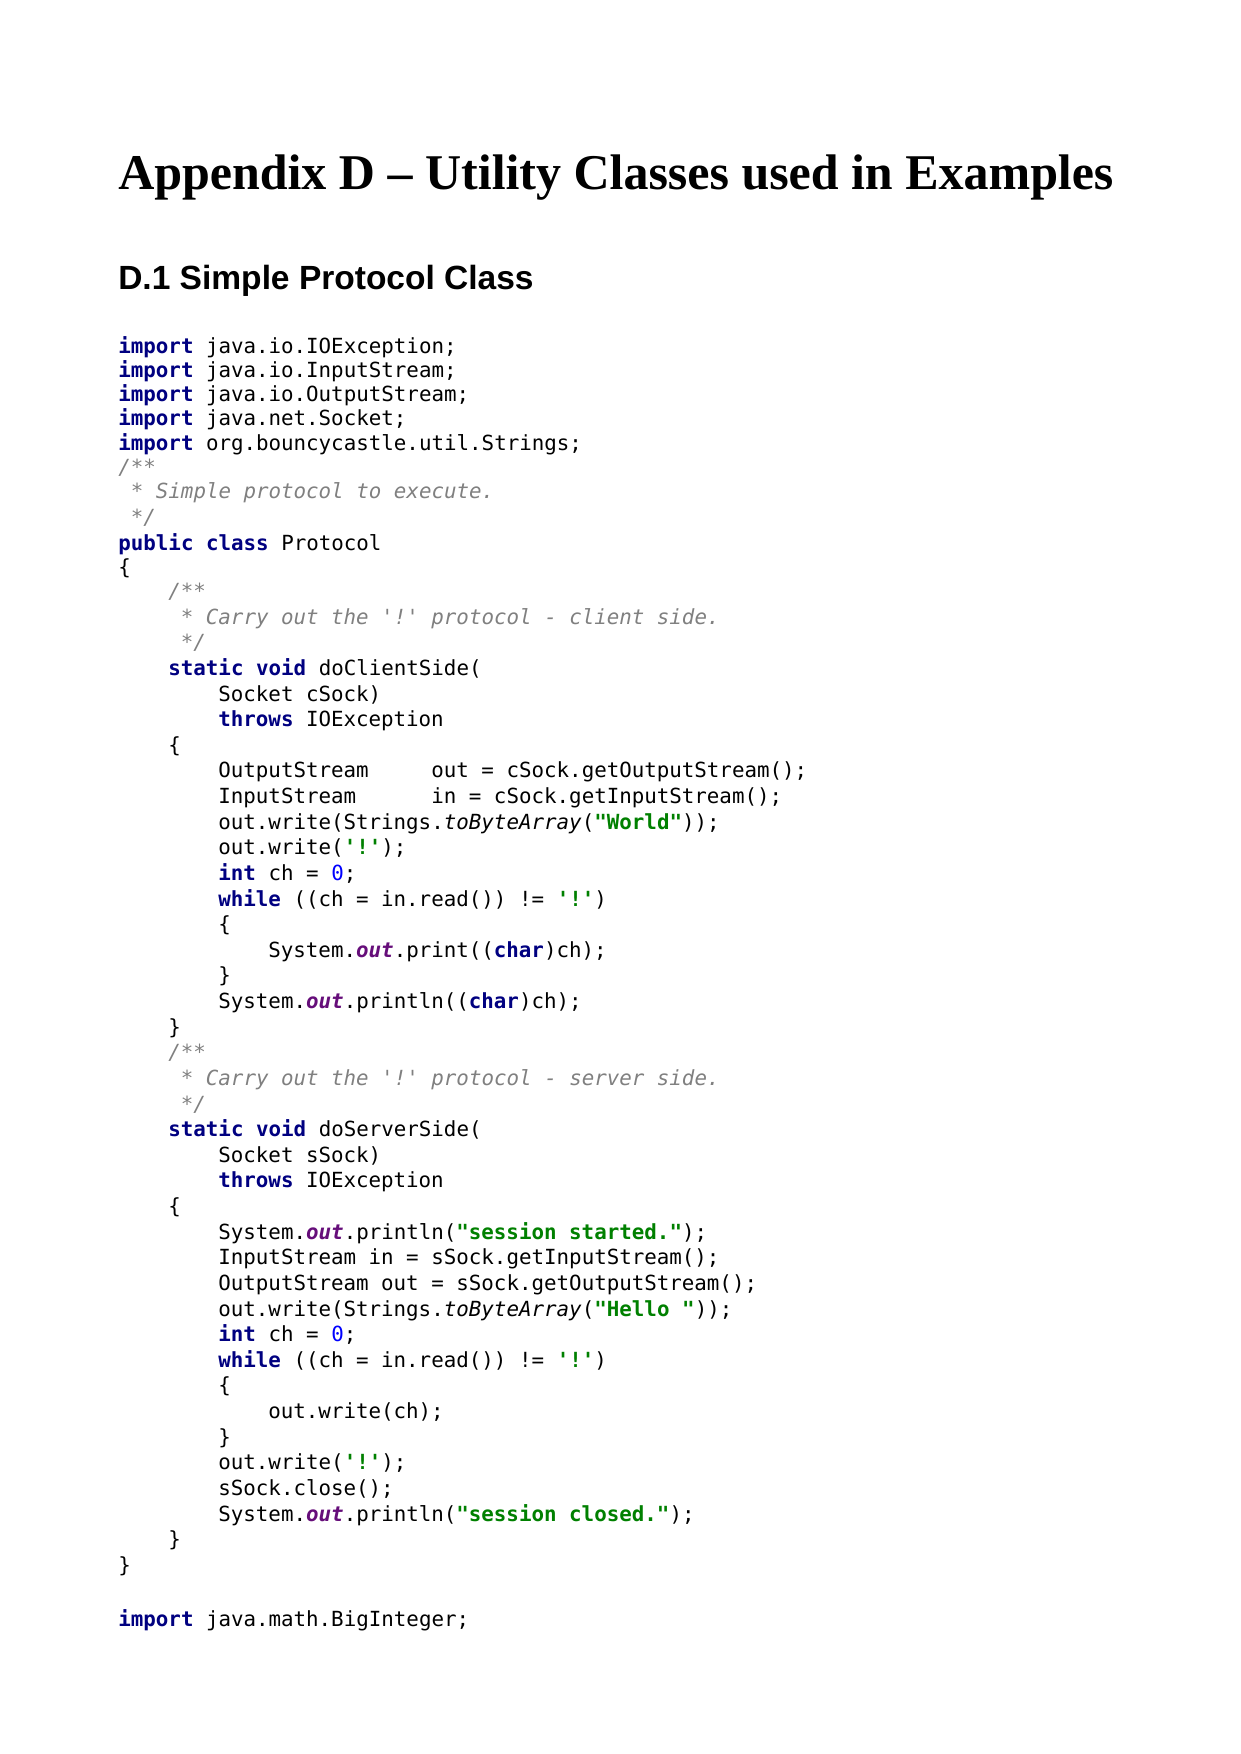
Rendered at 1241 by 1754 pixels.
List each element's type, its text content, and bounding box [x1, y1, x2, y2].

text Socket cSock) [118, 682, 1122, 707]
text out.write('!'); [118, 835, 1122, 861]
text while ((ch = in.read()) != '!') [118, 887, 1122, 912]
text OutputStream out = cSock.getOutputStream(); [118, 758, 1122, 784]
text int ch = 0; [118, 861, 1122, 887]
text } [118, 1425, 1122, 1450]
text /** [118, 579, 1122, 605]
text */ [118, 1092, 1122, 1117]
text while ((ch = in.read()) != '!') [118, 1348, 1122, 1373]
text InputStream in = cSock.getInputStream(); [118, 784, 1122, 810]
text out.write(Strings.toByteArray("World")); [118, 810, 1122, 835]
text OutputStream out = sSock.getOutputStream(); [118, 1271, 1122, 1297]
text out.write(Strings.toByteArray("Hello ")); [118, 1297, 1122, 1322]
text public class Protocol [118, 531, 1122, 555]
text out.write('!'); [118, 1450, 1122, 1476]
text * Simple protocol to execute. [118, 479, 1122, 505]
text { [118, 555, 1122, 579]
text } [118, 1015, 1122, 1040]
text out.write(ch); [118, 1399, 1122, 1425]
text import java.net.Socket; [118, 406, 1122, 431]
text { [118, 1373, 1122, 1399]
text } [118, 963, 1122, 989]
text throws IOException [118, 1168, 1122, 1194]
text } [118, 1527, 1122, 1553]
text import java.io.InputStream; [118, 358, 1122, 382]
text */ [118, 505, 1122, 531]
text throws IOException [118, 707, 1122, 733]
text sSock.close(); [118, 1476, 1122, 1502]
text Socket sSock) [118, 1143, 1122, 1168]
subtitle D.1 Simple Protocol Class [118, 258, 1122, 297]
text * Carry out the '!' protocol - server side. [118, 1066, 1122, 1092]
text import org.bouncycastle.util.Strings; [118, 431, 1122, 455]
text System.out.println("session closed."); [118, 1502, 1122, 1527]
text System.out.println("session started."); [118, 1220, 1122, 1245]
text { [118, 733, 1122, 758]
text { [118, 912, 1122, 938]
text { [118, 1194, 1122, 1220]
text */ [118, 630, 1122, 656]
text static void doServerSide( [118, 1117, 1122, 1143]
text * Carry out the '!' protocol - client side. [118, 605, 1122, 630]
text System.out.print((char)ch); [118, 938, 1122, 963]
text /** [118, 455, 1122, 479]
text import java.io.OutputStream; [118, 382, 1122, 406]
text /** [118, 1040, 1122, 1066]
text import java.io.IOException; [118, 334, 1122, 358]
text InputStream in = sSock.getInputStream(); [118, 1245, 1122, 1271]
text int ch = 0; [118, 1322, 1122, 1348]
text static void doClientSide( [118, 656, 1122, 682]
text } [118, 1553, 1122, 1577]
subtitle Appendix D – Utility Classes used in Examples [118, 143, 1122, 201]
text import java.math.BigInteger; [118, 1607, 1122, 1631]
text System.out.println((char)ch); [118, 989, 1122, 1015]
